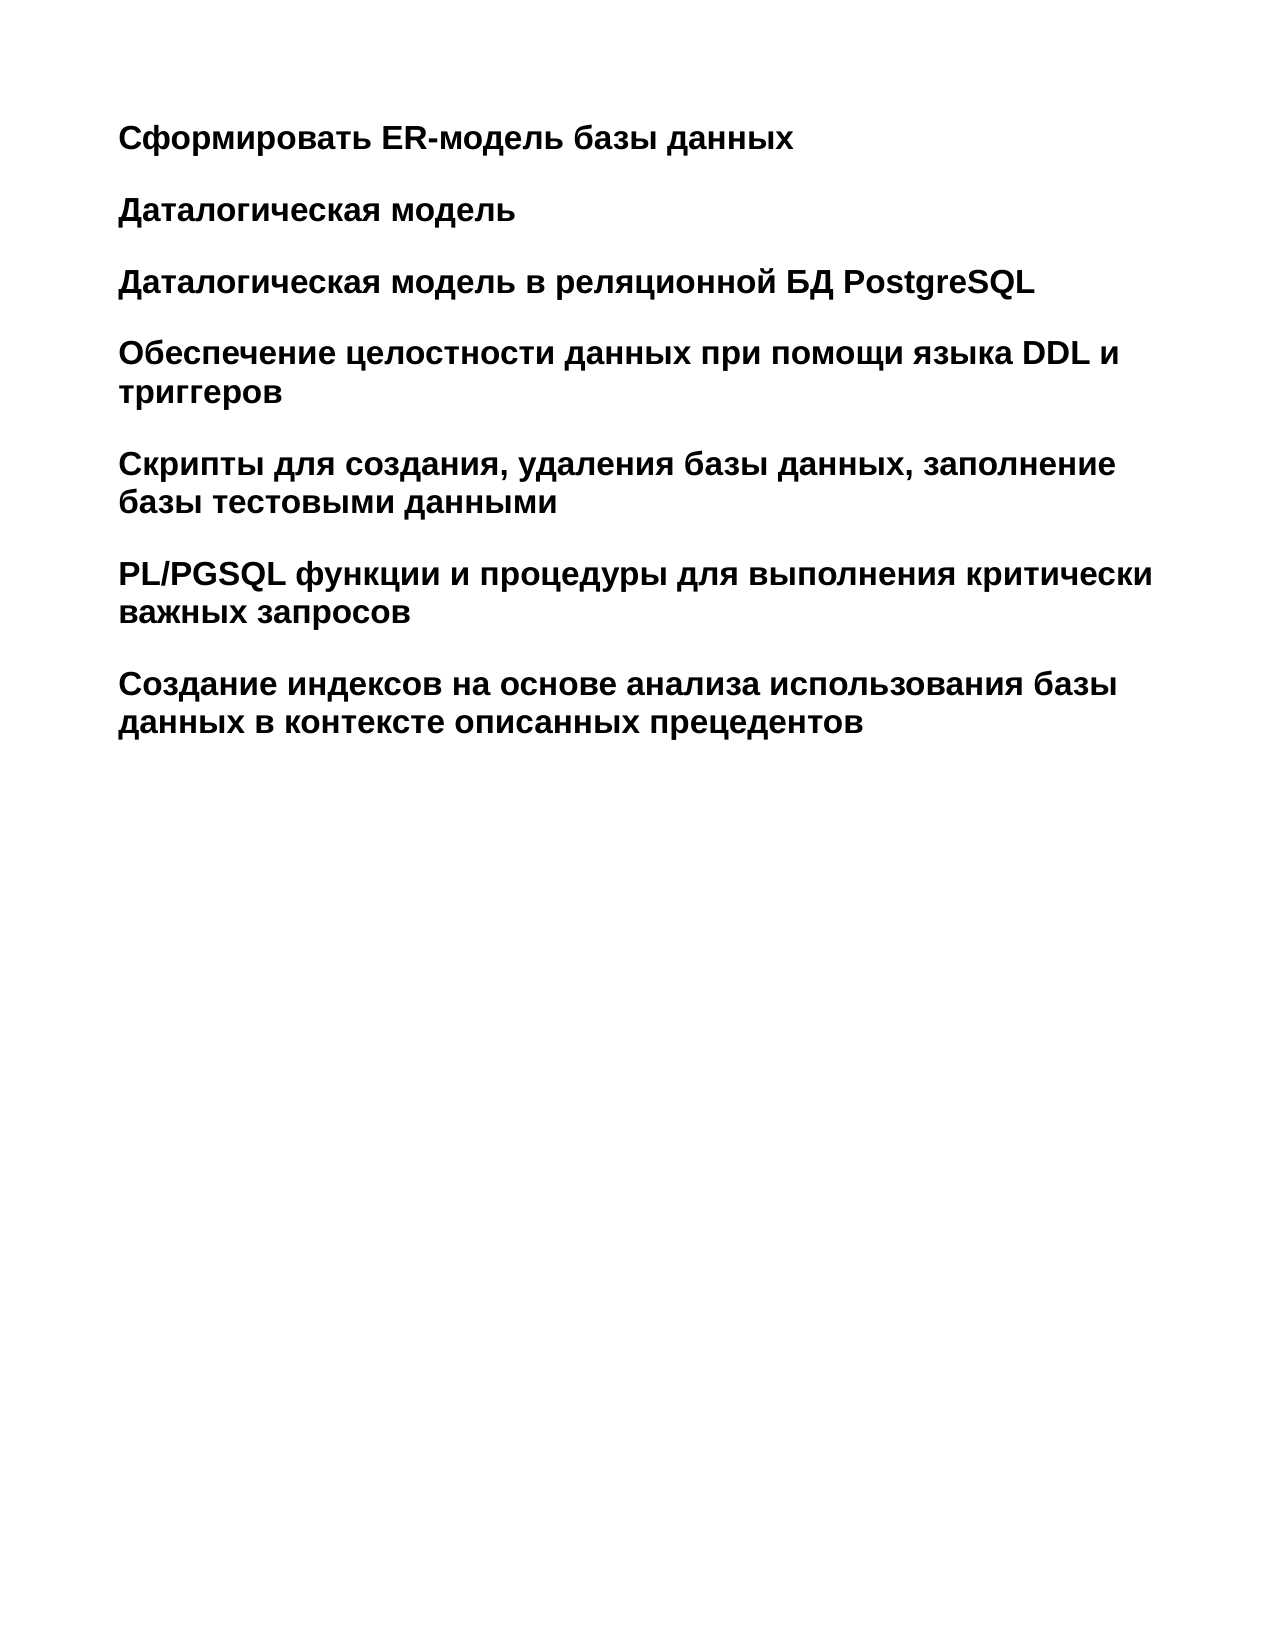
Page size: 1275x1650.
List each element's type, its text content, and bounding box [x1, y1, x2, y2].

subtitle PL/PGSQL функции и процедуры для выполнения критически важных запросов [118, 554, 1157, 631]
subtitle Даталогическая модель в реляционной БД PostgreSQL [118, 262, 1157, 300]
subtitle Обеспечение целостности данных при помощи языка DDL и триггеров [118, 333, 1157, 410]
subtitle Даталогическая модель [118, 190, 1157, 228]
subtitle Скрипты для создания, удаления базы данных, заполнение базы тестовыми данными [118, 444, 1157, 521]
subtitle Сформировать ER-модель базы данных [118, 118, 1157, 157]
subtitle Создание индексов на основе анализа использования базы данных в контексте описанных прецедентов [118, 664, 1157, 741]
